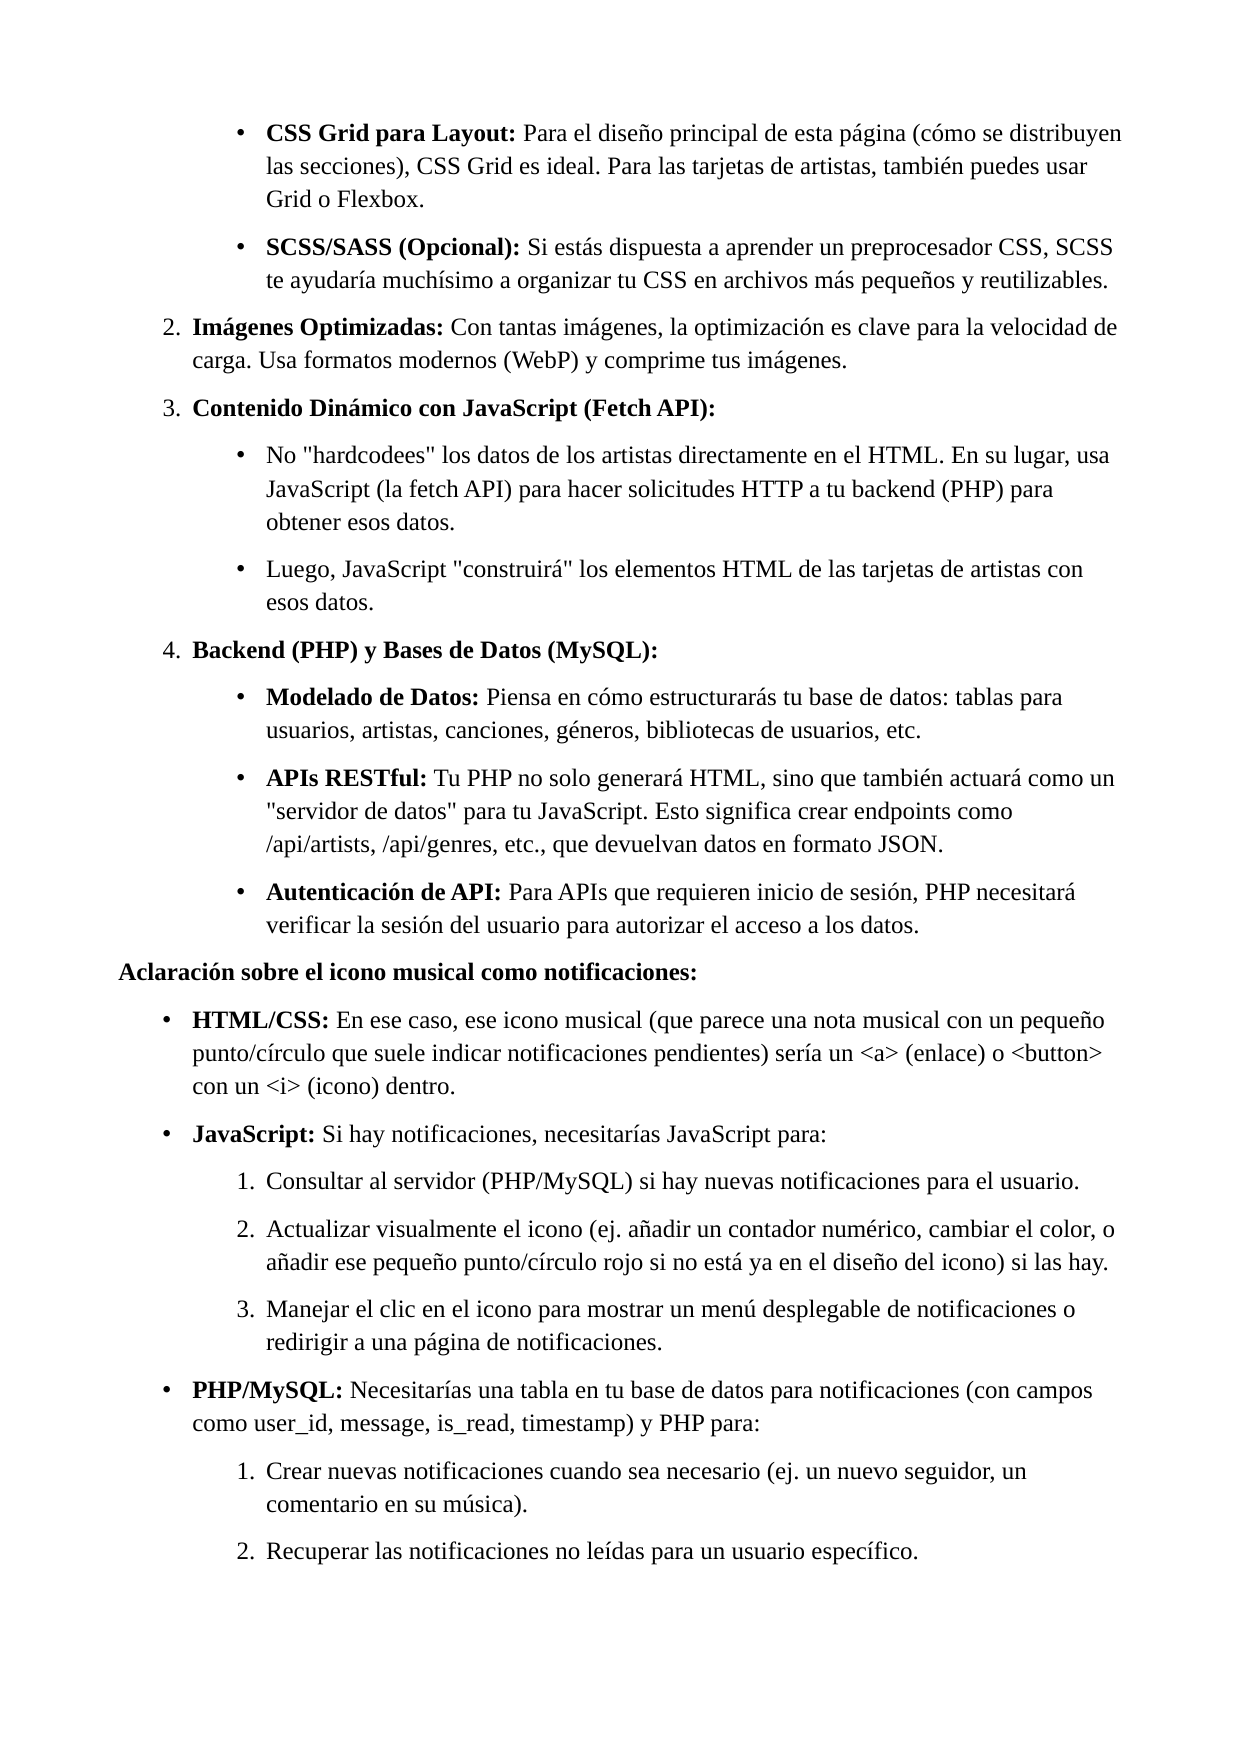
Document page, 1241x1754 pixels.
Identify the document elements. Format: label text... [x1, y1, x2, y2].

list No "hardcodees" los datos de los artistas directamente en el HTML. En su lugar, usa JavaScript (la fetch API) para hacer solicitudes HTTP a tu backend (PHP) para obtener esos datos. [236, 441, 1122, 535]
list Consultar al servidor (PHP/MySQL) si hay nuevas notificaciones para el usuario. [236, 1166, 1122, 1195]
list Recuperar las notificaciones no leídas para un usuario específico. [236, 1536, 1122, 1565]
list APIs RESTful: Tu PHP no solo generará HTML, sino que también actuará como un "servidor de datos" para tu JavaScript. Esto significa crear endpoints como /api/artists, /api/genres, etc., que devuelvan datos en formato JSON. [236, 763, 1122, 858]
list SCSS/SASS (Opcional): Si estás dispuesta a aprender un preprocesador CSS, SCSS te ayudaría muchísimo a organizar tu CSS en archivos más pequeños y reutilizables. [236, 232, 1122, 293]
list Actualizar visualmente el icono (ej. añadir un contador numérico, cambiar el color, o añadir ese pequeño punto/círculo rojo si no está ya en el diseño del icono) si las hay. [236, 1214, 1122, 1276]
list Autenticación de API: Para APIs que requieren inicio de sesión, PHP necesitará verificar la sesión del usuario para autorizar el acceso a los datos. [236, 877, 1122, 938]
list Imágenes Optimizadas: Con tantas imágenes, la optimización es clave para la velocidad de carga. Usa formatos modernos (WebP) y comprime tus imágenes. [162, 312, 1122, 374]
list Modelado de Datos: Piensa en cómo estructurarás tu base de datos: tablas para usuarios, artistas, canciones, géneros, bibliotecas de usuarios, etc. [236, 682, 1122, 744]
list HTML/CSS: En ese caso, ese icono musical (que parece una nota musical con un pequeño punto/círculo que suele indicar notificaciones pendientes) sería un <a> (enlace) o <button> con un <i> (icono) dentro. [162, 1005, 1122, 1100]
list Backend (PHP) y Bases de Datos (MySQL): [162, 635, 1122, 664]
list Manejar el clic en el icono para mostrar un menú desplegable de notificaciones o redirigir a una página de notificaciones. [236, 1294, 1122, 1356]
text Aclaración sobre el icono musical como notificaciones: [118, 957, 1122, 986]
list PHP/MySQL: Necesitarías una tabla en tu base de datos para notificaciones (con campos como user_id, message, is_read, timestamp) y PHP para: [162, 1375, 1122, 1437]
list JavaScript: Si hay notificaciones, necesitarías JavaScript para: [162, 1119, 1122, 1147]
list CSS Grid para Layout: Para el diseño principal de esta página (cómo se distribuyen las secciones), CSS Grid es ideal. Para las tarjetas de artistas, también puedes usar Grid o Flexbox. [236, 118, 1122, 213]
list Luego, JavaScript "construirá" los elementos HTML de las tarjetas de artistas con esos datos. [236, 554, 1122, 616]
list Contenido Dinámico con JavaScript (Fetch API): [162, 393, 1122, 422]
list Crear nuevas notificaciones cuando sea necesario (ej. un nuevo seguidor, un comentario en su música). [236, 1456, 1122, 1517]
